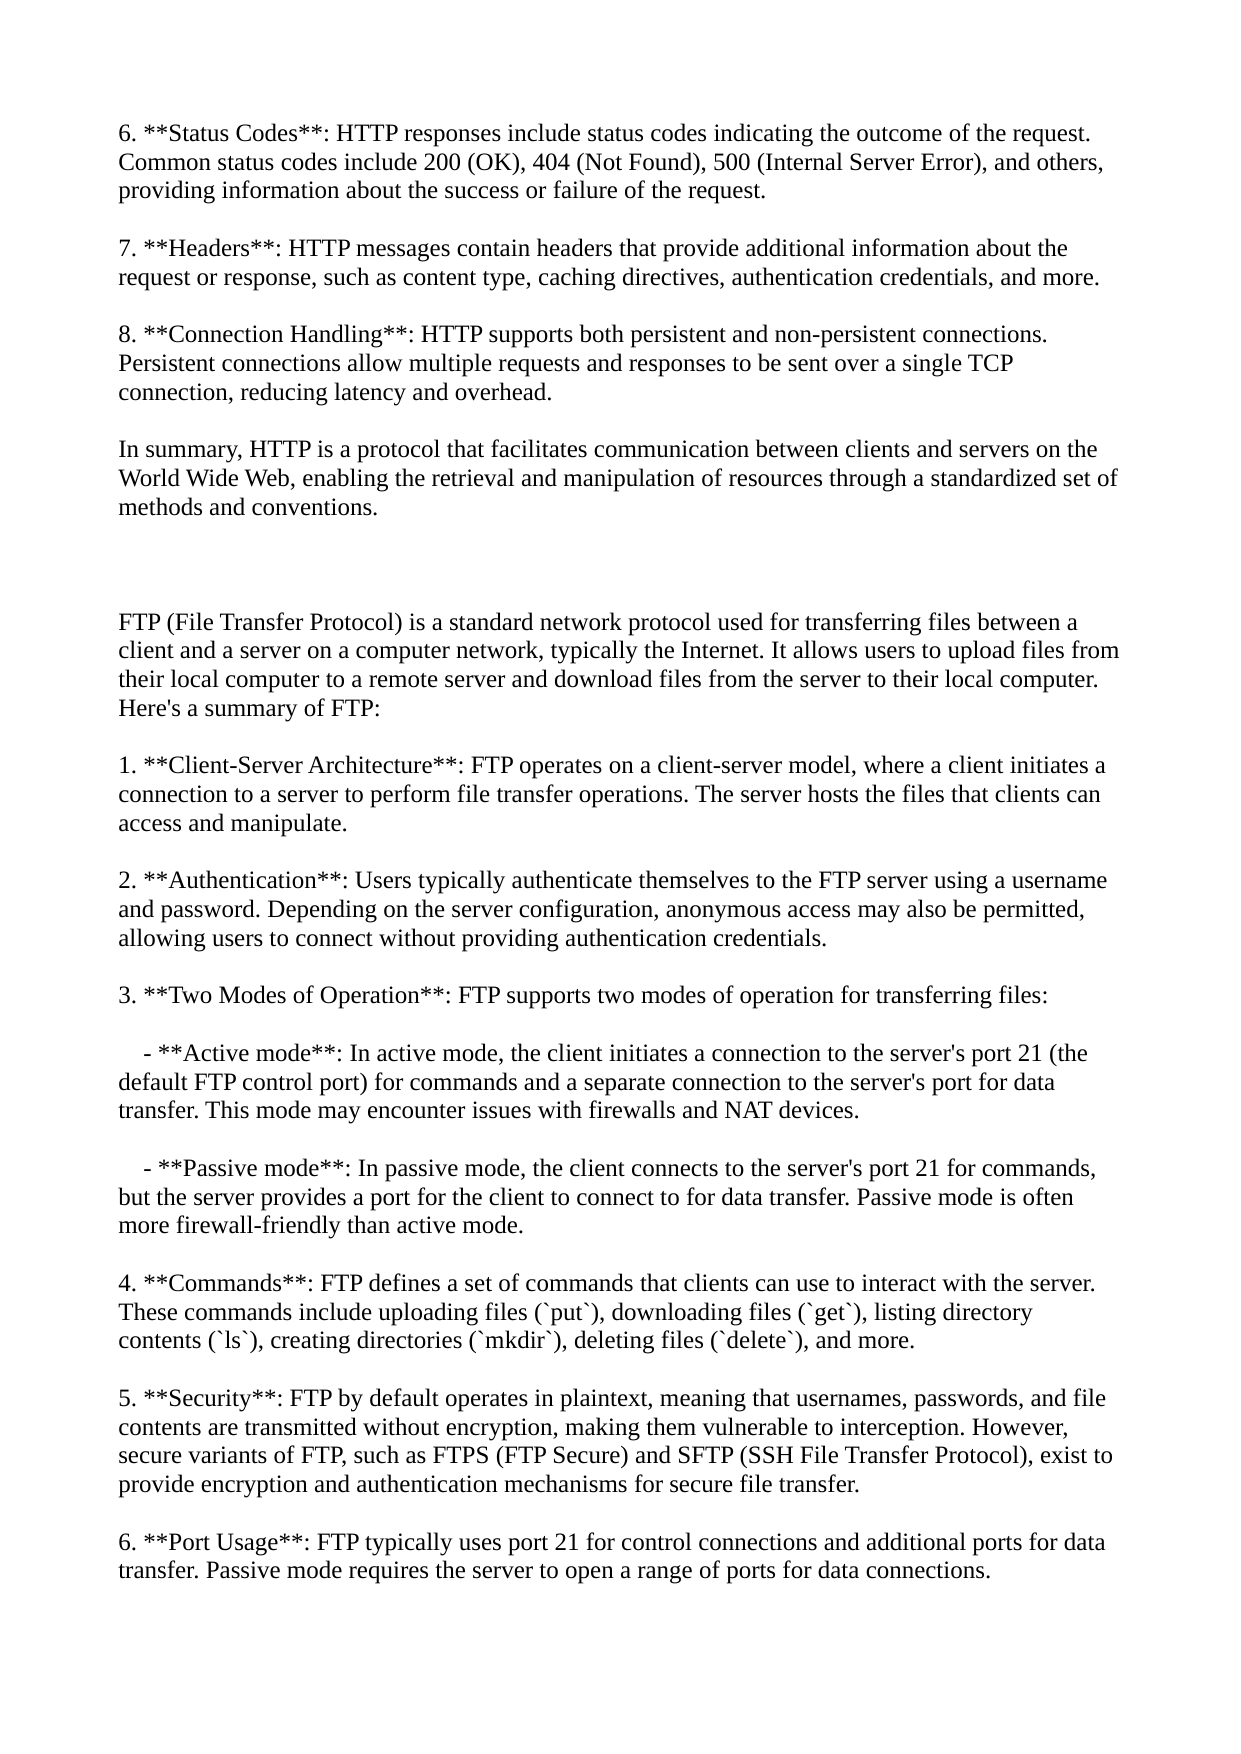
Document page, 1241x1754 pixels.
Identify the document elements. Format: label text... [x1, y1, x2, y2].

text 6. **Port Usage**: FTP typically uses port 21 for control connections and additional ports for data transfer. Passive mode requires the server to open a range of ports for data connections. [118, 1527, 1122, 1584]
text - **Active mode**: In active mode, the client initiates a connection to the server's port 21 (the default FTP control port) for commands and a separate connection to the server's port for data transfer. This mode may encounter issues with firewalls and NAT devices. [118, 1038, 1122, 1124]
text 1. **Client-Server Architecture**: FTP operates on a client-server model, where a client initiates a connection to a server to perform file transfer operations. The server hosts the files that clients can access and manipulate. [118, 751, 1122, 837]
text 5. **Security**: FTP by default operates in plaintext, meaning that usernames, passwords, and file contents are transmitted without encryption, making them vulnerable to interception. However, secure variants of FTP, such as FTPS (FTP Secure) and SFTP (SSH File Transfer Protocol), exist to provide encryption and authentication mechanisms for secure file transfer. [118, 1383, 1122, 1498]
text 2. **Authentication**: Users typically authenticate themselves to the FTP server using a username and password. Depending on the server configuration, anonymous access may also be permitted, allowing users to connect without providing authentication credentials. [118, 866, 1122, 952]
text 4. **Commands**: FTP defines a set of commands that clients can use to interact with the server. These commands include uploading files (`put`), downloading files (`get`), listing directory contents (`ls`), creating directories (`mkdir`), deleting files (`delete`), and more. [118, 1268, 1122, 1354]
text - **Passive mode**: In passive mode, the client connects to the server's port 21 for commands, but the server provides a port for the client to connect to for data transfer. Passive mode is often more firewall-friendly than active mode. [118, 1153, 1122, 1239]
text 6. **Status Codes**: HTTP responses include status codes indicating the outcome of the request. Common status codes include 200 (OK), 404 (Not Found), 500 (Internal Server Error), and others, providing information about the success or failure of the request. [118, 118, 1122, 204]
text 8. **Connection Handling**: HTTP supports both persistent and non-persistent connections. Persistent connections allow multiple requests and responses to be sent over a single TCP connection, reducing latency and overhead. [118, 319, 1122, 406]
text 7. **Headers**: HTTP messages contain headers that provide additional information about the request or response, such as content type, caching directives, authentication credentials, and more. [118, 233, 1122, 291]
text In summary, HTTP is a protocol that facilitates communication between clients and servers on the World Wide Web, enabling the retrieval and manipulation of resources through a standardized set of methods and conventions. [118, 434, 1122, 521]
text FTP (File Transfer Protocol) is a standard network protocol used for transferring files between a client and a server on a computer network, typically the Internet. It allows users to upload files from their local computer to a remote server and download files from the server to their local computer. Here's a summary of FTP: [118, 607, 1122, 722]
text 3. **Two Modes of Operation**: FTP supports two modes of operation for transferring files: [118, 981, 1122, 1009]
